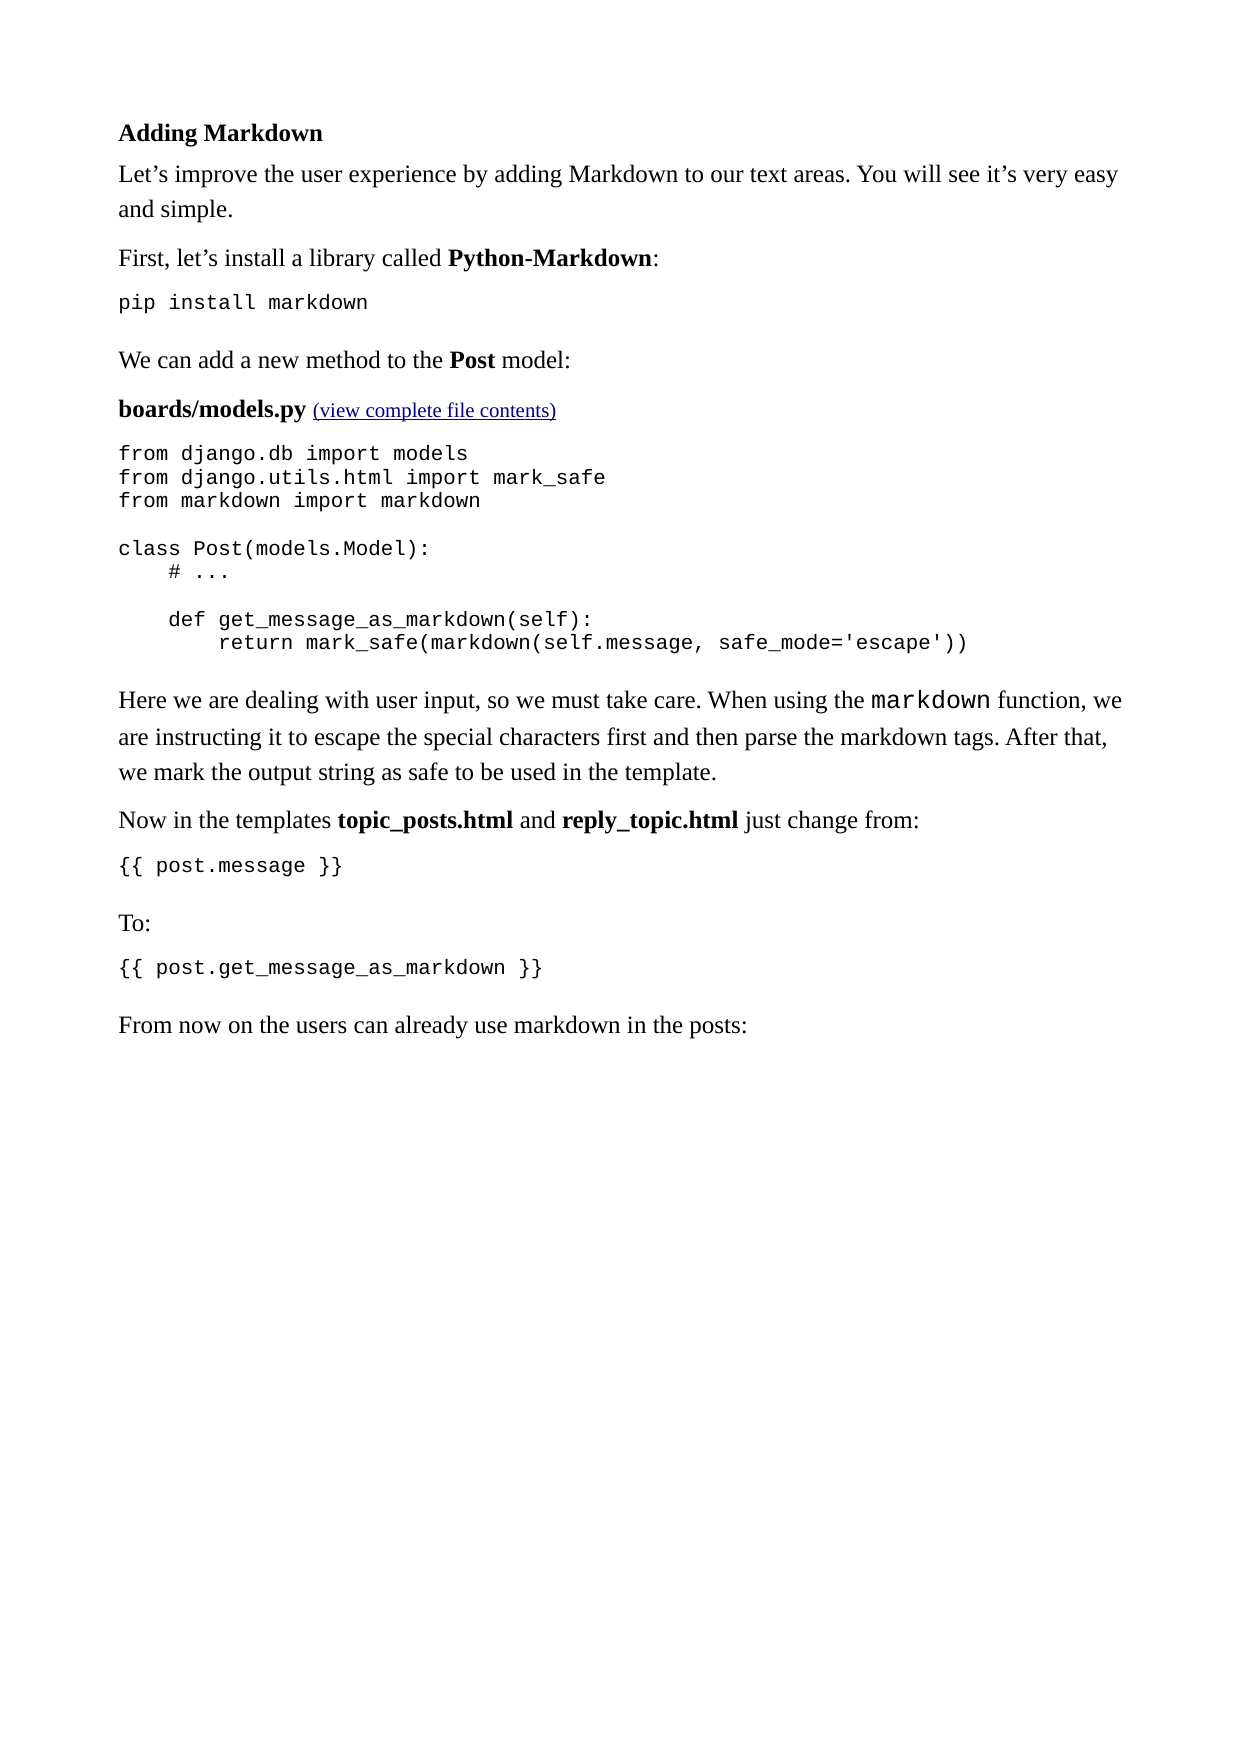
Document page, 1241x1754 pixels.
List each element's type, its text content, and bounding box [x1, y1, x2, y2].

text Now in the templates topic_posts.html and reply_topic.html just change from: [118, 806, 1122, 834]
subtitle Adding Markdown [118, 118, 1122, 147]
text Here we are dealing with user input, so we must take care. When using the markdown function, we are instructing it to escape the special characters first and then parse the markdown tags. After that, we mark the output string as safe to be used in the template. [118, 686, 1122, 785]
text From now on the users can already use markdown in the posts: [118, 1010, 1122, 1039]
text {{ post.message }} [118, 855, 1122, 878]
text from django.utils.html import mark_safe [118, 467, 1122, 491]
text boards/models.py (view complete file contents) [118, 394, 1122, 423]
text class Post(models.Model): [118, 538, 1122, 561]
text We can add a new method to the Post model: [118, 345, 1122, 374]
text To: [118, 908, 1122, 937]
text return mark_safe(markdown(self.message, safe_mode='escape')) [118, 632, 1122, 656]
text from django.db import models [118, 443, 1122, 467]
text from markdown import markdown [118, 491, 1122, 514]
text def get_message_as_markdown(self): [118, 609, 1122, 632]
text Let’s improve the user experience by adding Markdown to our text areas. You will see it’s very easy and simple. [118, 159, 1122, 223]
text First, let’s install a library called Python-Markdown: [118, 243, 1122, 272]
text {{ post.get_message_as_markdown }} [118, 957, 1122, 981]
text # ... [118, 561, 1122, 585]
text pip install markdown [118, 292, 1122, 316]
